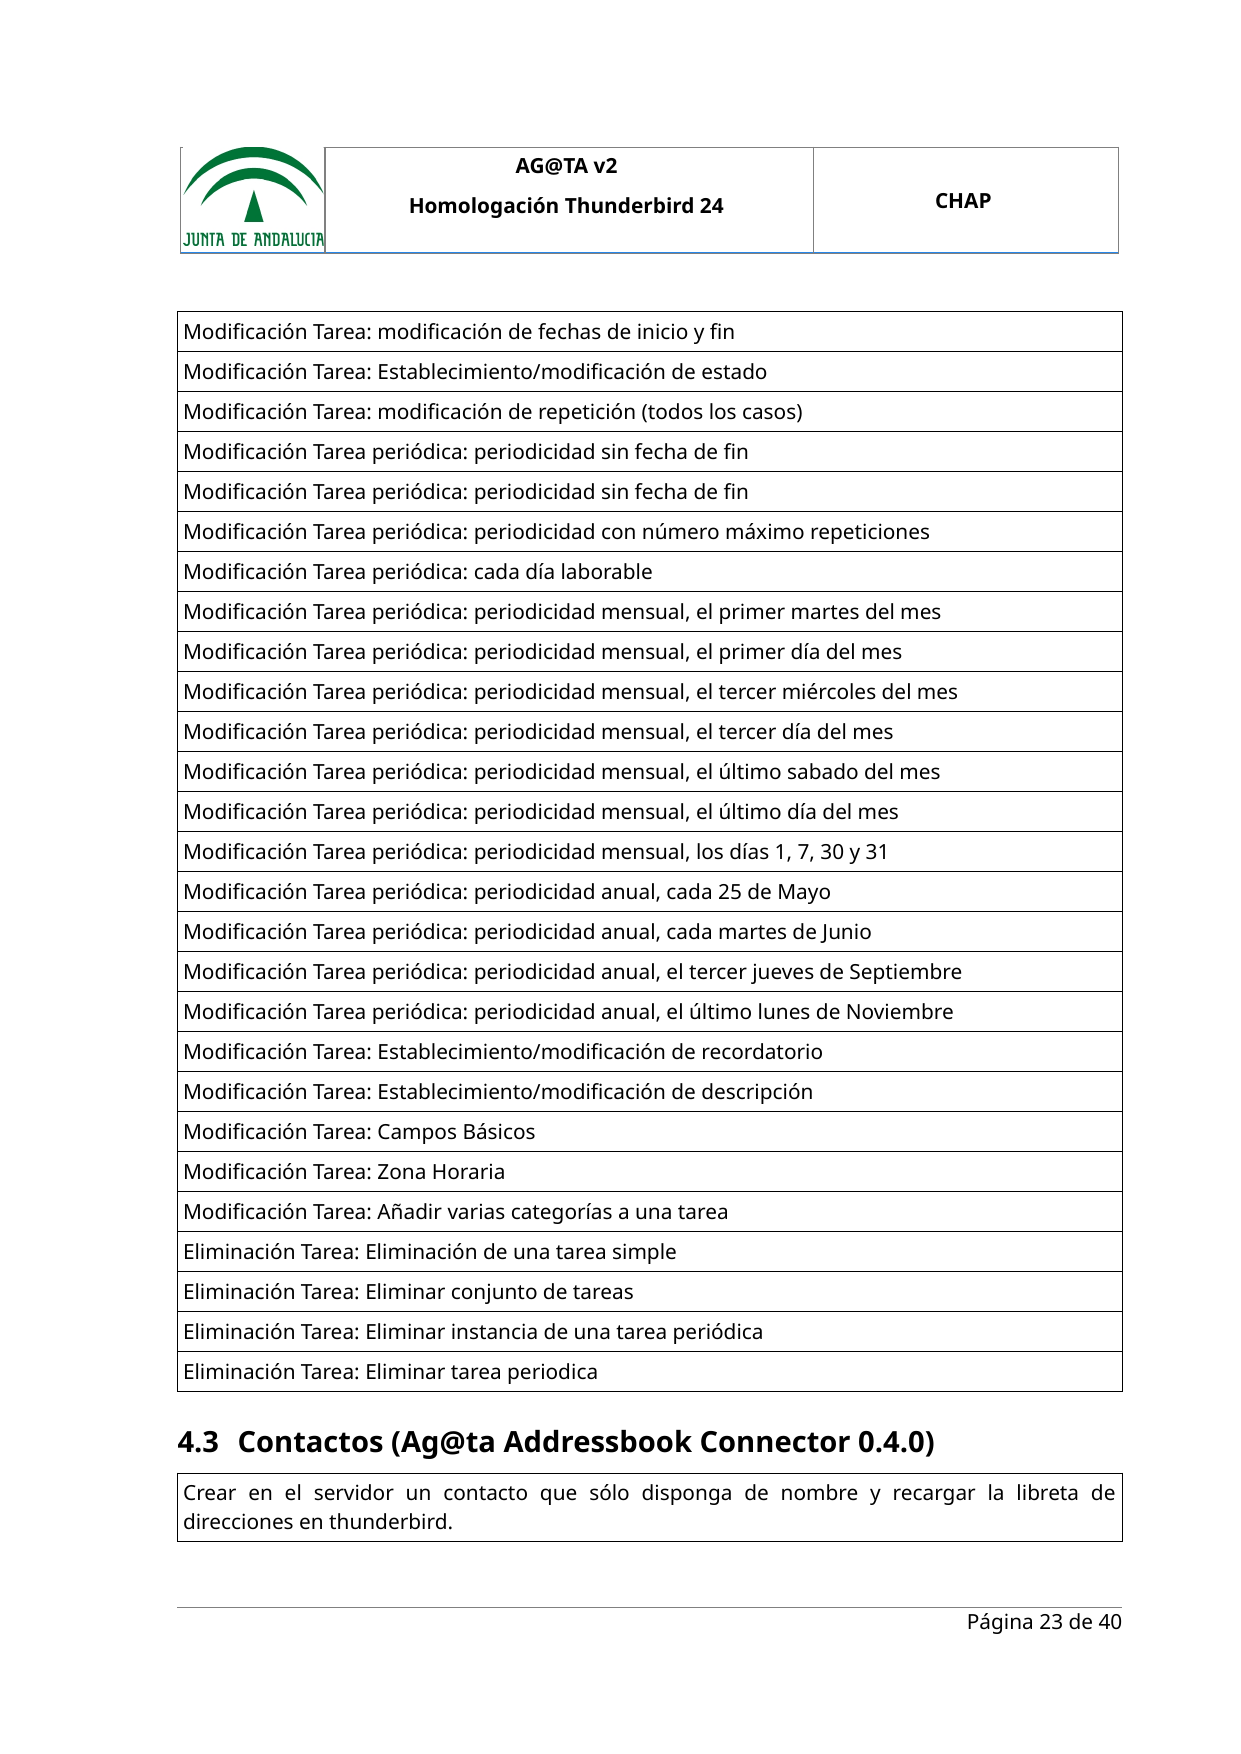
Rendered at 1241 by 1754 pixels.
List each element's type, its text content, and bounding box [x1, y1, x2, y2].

table_cell Modificación Tarea periódica: periodicidad mensual, el primer día del mes [178, 632, 1122, 671]
table_cell Modificación Tarea periódica: periodicidad anual, el último lunes de Noviembre [178, 992, 1122, 1031]
table_cell Modificación Tarea: Añadir varias categorías a una tarea [178, 1192, 1122, 1231]
subtitle Contactos (Ag@ta Addressbook Connector 0.4.0) [177, 1421, 1122, 1461]
table_header Crear en el servidor un contacto que sólo disponga de nombre y recargar la libreta de direcciones en thunderbird. [178, 1474, 1122, 1541]
table_cell Modificación Tarea: Establecimiento/modificación de recordatorio [178, 1032, 1122, 1071]
table_cell Eliminación Tarea: Eliminar tarea periodica [178, 1352, 1122, 1391]
table_cell Modificación Tarea periódica: periodicidad mensual, el tercer miércoles del mes [178, 672, 1122, 711]
table_cell Modificación Tarea periódica: periodicidad con número máximo repeticiones [178, 512, 1122, 551]
table_cell Modificación Tarea: modificación de fechas de inicio y fin [178, 312, 1122, 351]
table_cell Modificación Tarea periódica: cada día laborable [178, 552, 1122, 591]
table_cell Modificación Tarea: Establecimiento/modificación de estado [178, 352, 1122, 391]
table_cell Modificación Tarea periódica: periodicidad mensual, el primer martes del mes [178, 592, 1122, 631]
table_cell Modificación Tarea: Zona Horaria [178, 1152, 1122, 1191]
table_cell Modificación Tarea periódica: periodicidad anual, cada 25 de Mayo [178, 872, 1122, 911]
table_cell Modificación Tarea: Establecimiento/modificación de descripción [178, 1072, 1122, 1111]
table_cell Modificación Tarea periódica: periodicidad mensual, el último sabado del mes [178, 752, 1122, 791]
table_cell Modificación Tarea periódica: periodicidad anual, el tercer jueves de Septiembre [178, 952, 1122, 991]
table_cell Modificación Tarea periódica: periodicidad sin fecha de fin [178, 432, 1122, 471]
table_cell Modificación Tarea periódica: periodicidad mensual, el último día del mes [178, 792, 1122, 831]
table_cell Modificación Tarea periódica: periodicidad mensual, el tercer día del mes [178, 712, 1122, 751]
table_cell Eliminación Tarea: Eliminar instancia de una tarea periódica [178, 1312, 1122, 1351]
table_cell Modificación Tarea periódica: periodicidad anual, cada martes de Junio [178, 912, 1122, 951]
table_cell Eliminación Tarea: Eliminación de una tarea simple [178, 1232, 1122, 1271]
table_cell Modificación Tarea: modificación de repetición (todos los casos) [178, 392, 1122, 431]
table_cell Modificación Tarea periódica: periodicidad mensual, los días 1, 7, 30 y 31 [178, 832, 1122, 871]
table_cell Modificación Tarea periódica: periodicidad sin fecha de fin [178, 472, 1122, 511]
picture [183, 147, 324, 246]
table_cell Eliminación Tarea: Eliminar conjunto de tareas [178, 1272, 1122, 1311]
table_cell Modificación Tarea: Campos Básicos [178, 1112, 1122, 1151]
